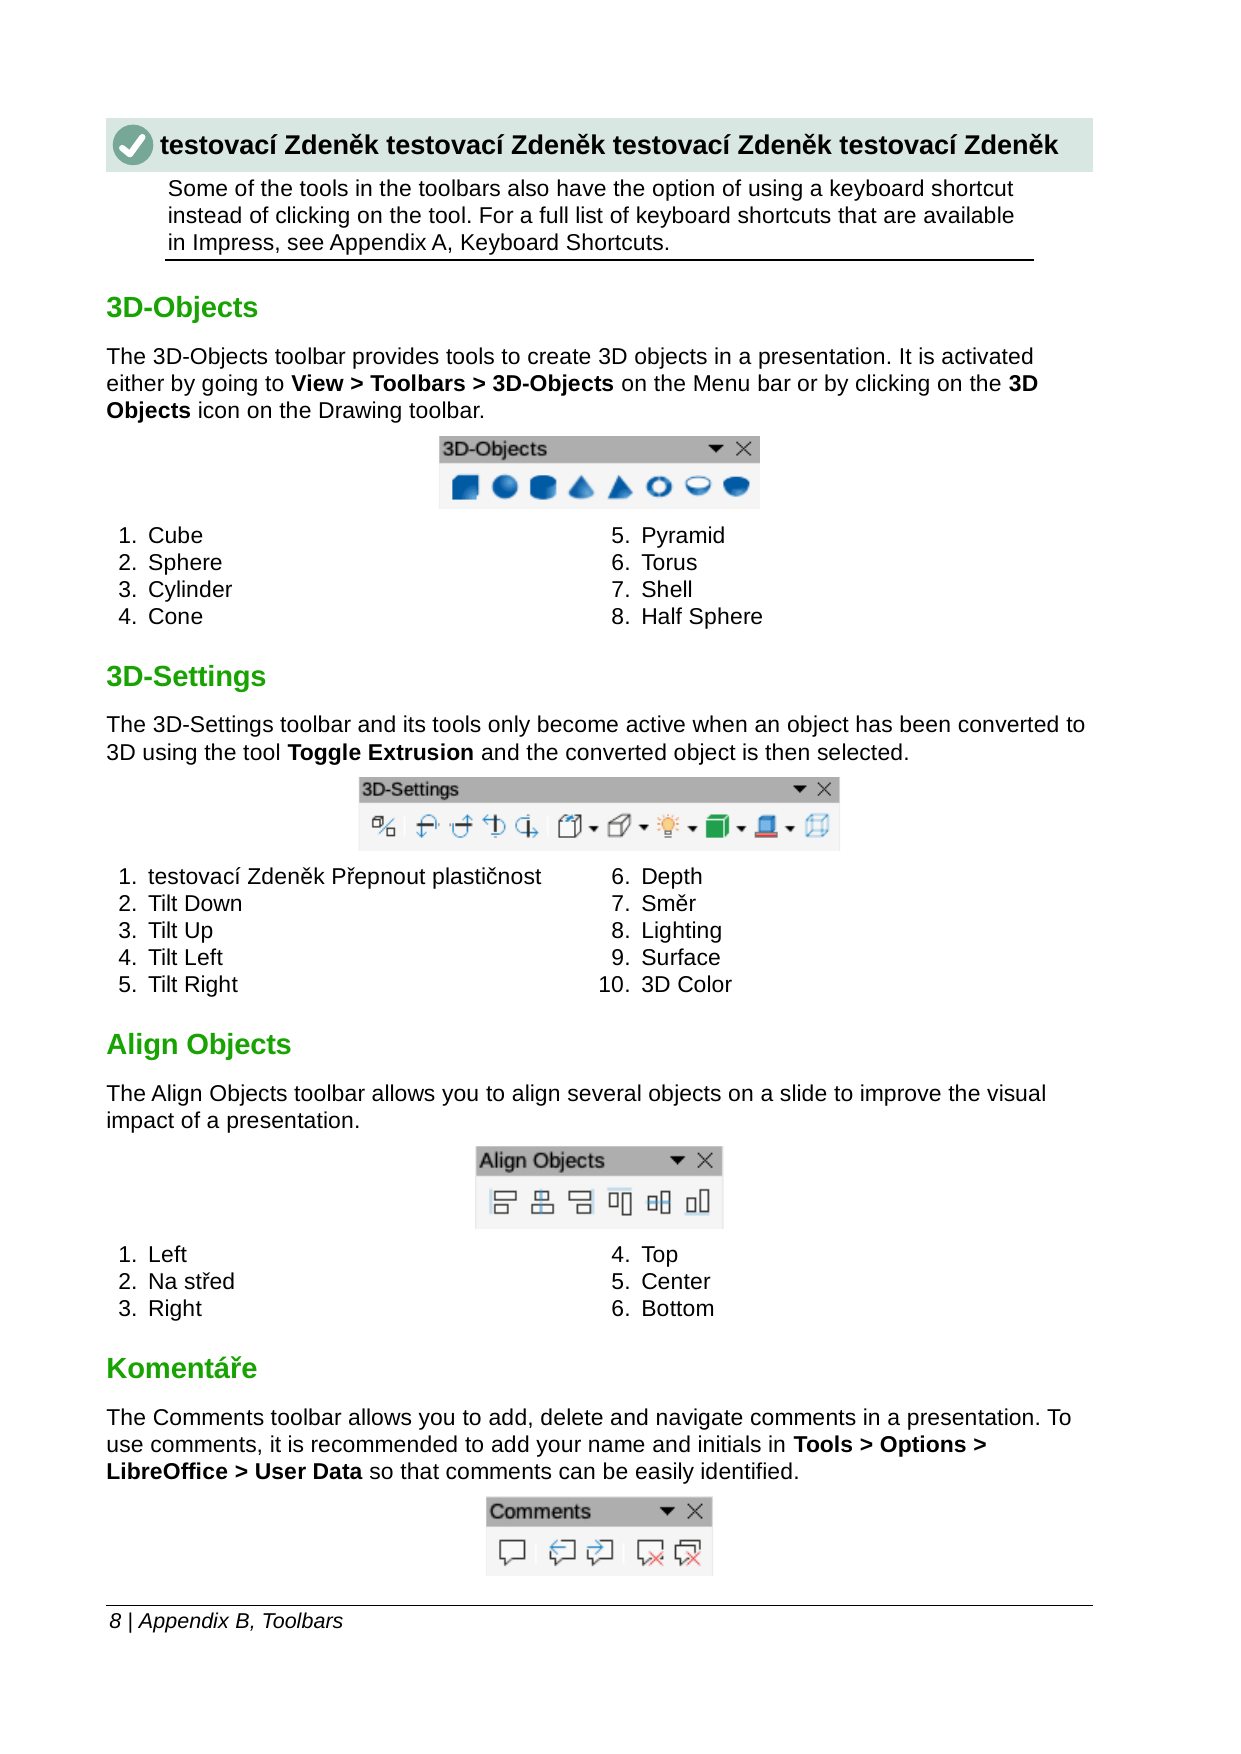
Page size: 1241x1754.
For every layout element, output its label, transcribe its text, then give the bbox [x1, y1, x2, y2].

list Shell [631, 575, 1093, 602]
list Center [631, 1267, 1093, 1294]
subtitle Komentáře [106, 1351, 1093, 1384]
list 3D Color [631, 971, 1093, 998]
text Some of the tools in the toolbars also have the option of using a keyboard shortcut instead of clicking on the tool. For a full list of keyboard shortcuts that are available in Impress, see Appendix A, Keyboard Shortcuts. [164, 172, 1034, 261]
list Bottom [631, 1294, 1093, 1321]
list Tilt Down [137, 889, 599, 917]
list Depth [631, 862, 1093, 889]
subtitle Align Objects [106, 1027, 1093, 1061]
list Směr [631, 889, 1093, 917]
list Tilt Left [137, 944, 599, 971]
list Sphere [137, 548, 599, 575]
picture [358, 777, 841, 851]
text The Comments toolbar allows you to add, delete and navigate comments in a presentation. To use comments, it is recommended to add your name and initials in Tools > Options > LibreOffice > User Data so that comments can be easily identified. [106, 1403, 1093, 1484]
picture [438, 436, 760, 509]
text The 3D-Objects toolbar provides tools to create 3D objects in a presentation. It is activated either by going to View > Toolbars > 3D-Objects on the Menu bar or by clicking on the 3D Objects icon on the Drawing toolbar. [106, 342, 1093, 424]
list Na střed [137, 1267, 599, 1294]
list Lighting [631, 917, 1093, 944]
picture [475, 1146, 724, 1229]
list Cube [137, 521, 599, 548]
list Cone [137, 602, 599, 629]
list Cylinder [137, 575, 599, 602]
list Right [137, 1294, 599, 1321]
subtitle 3D-Settings [106, 658, 1093, 692]
list Top [631, 1240, 1093, 1267]
picture [485, 1496, 714, 1576]
list Half Sphere [631, 602, 1093, 629]
text The Align Objects toolbar allows you to align several objects on a slide to improve the visual impact of a presentation. [106, 1079, 1093, 1133]
list Tilt Right [137, 971, 599, 998]
subtitle testovací Zdeněk testovací Zdeněk testovací Zdeněk testovací Zdeněk [106, 118, 1093, 172]
text The 3D-Settings toolbar and its tools only become active when an object has been converted to 3D using the tool Toggle Extrusion and the converted object is then selected. [106, 711, 1093, 765]
list Tilt Up [137, 917, 599, 944]
list Left [137, 1240, 599, 1267]
subtitle 3D-Objects [106, 290, 1093, 324]
list Pyramid [631, 521, 1093, 548]
list Surface [631, 944, 1093, 971]
list testovací Zdeněk Přepnout plastičnost [137, 862, 599, 889]
list Torus [631, 548, 1093, 575]
